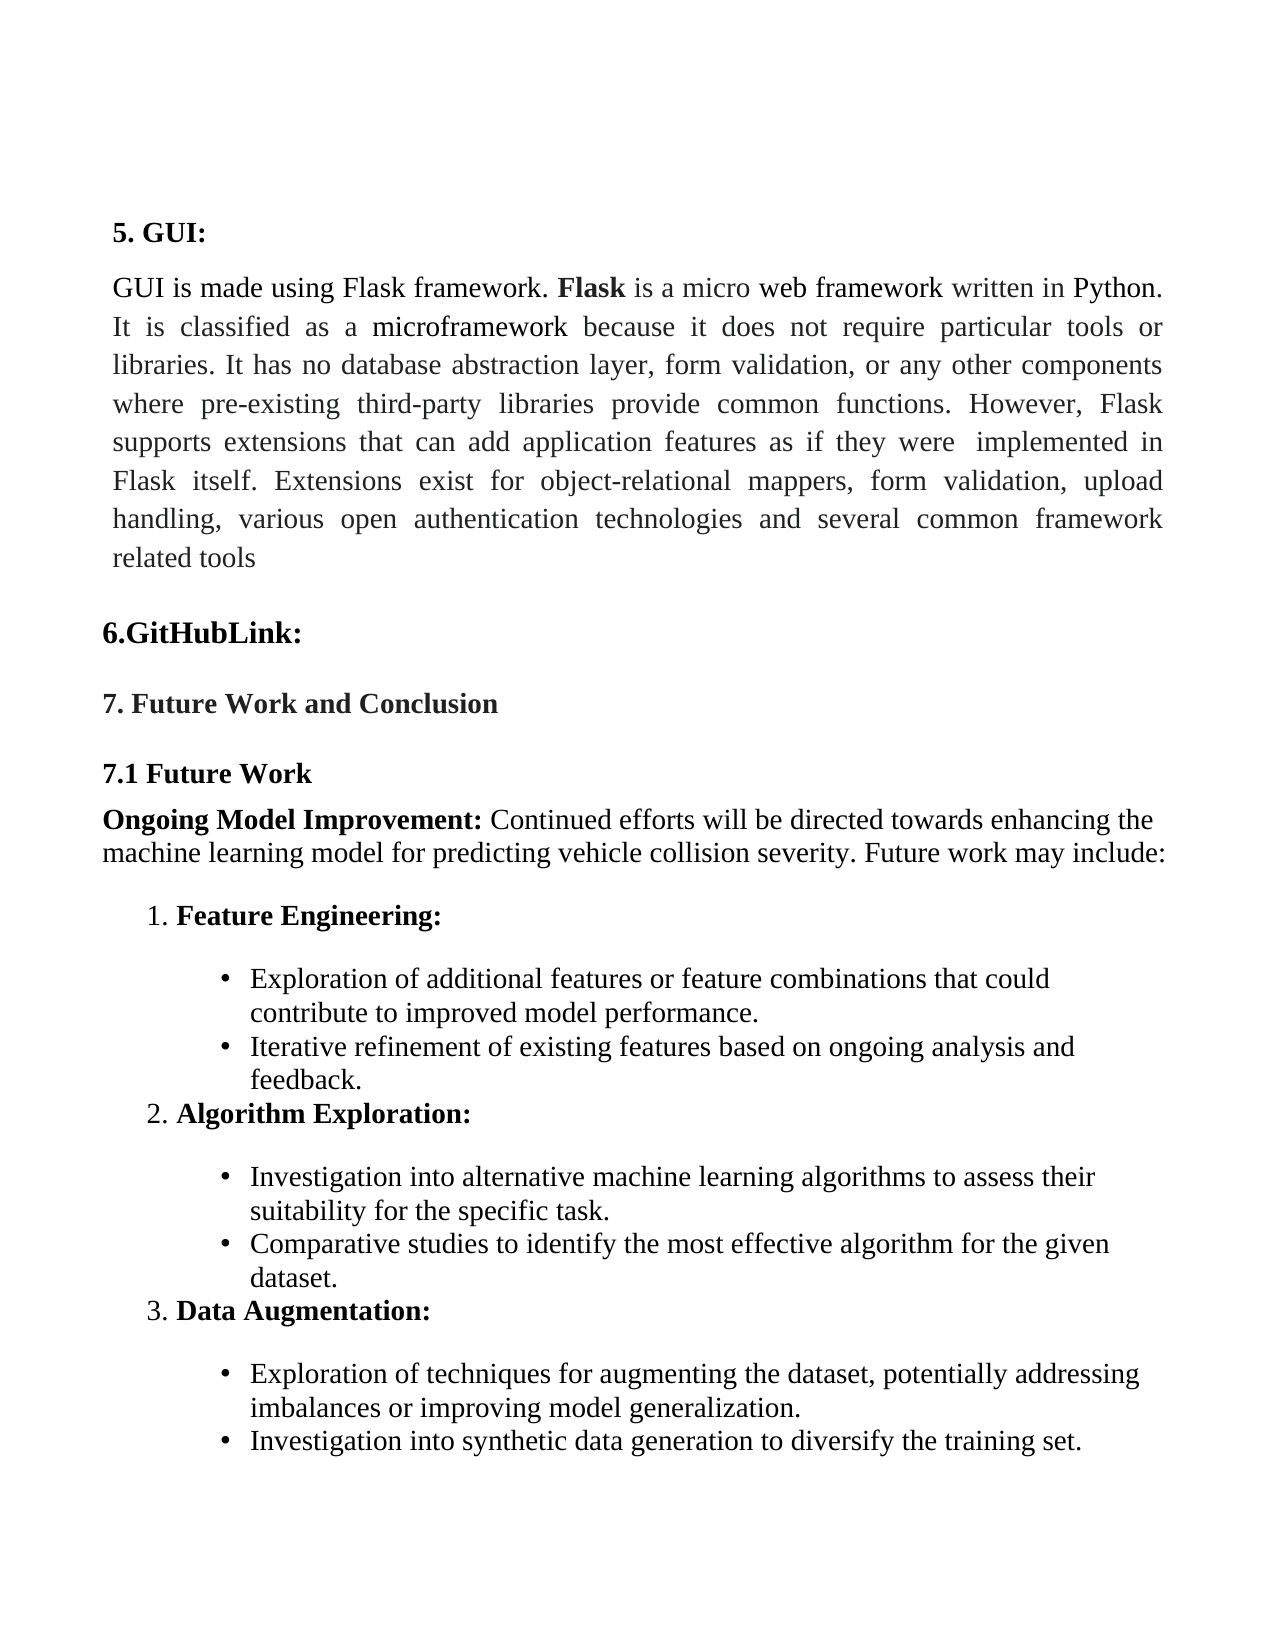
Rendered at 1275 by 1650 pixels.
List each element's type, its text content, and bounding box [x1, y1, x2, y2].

subtitle GUI: [112, 215, 1175, 248]
list Comparative studies to identify the most effective algorithm for the given dataset. [220, 1226, 1175, 1293]
list Algorithm Exploration: [146, 1096, 1175, 1129]
text GUI is made using Flask framework. Flask is a micro web framework written in Python. It is classified as a microframework because it does not require particular tools or libraries. It has no database abstraction layer, form validation, or any other components where pre-existing third-party libraries provide common functions. However, Flask supports extensions that can add application features as if they were implemented in Flask itself. Extensions exist for object-relational mappers, form validation, upload handling, various open authentication technologies and several common framework related tools [112, 270, 1163, 573]
text 6.GitHubLink: [102, 614, 1175, 650]
list Data Augmentation: [146, 1293, 1175, 1327]
list Iterative refinement of existing features based on ongoing analysis and feedback. [220, 1029, 1175, 1096]
text Ongoing Model Improvement: Continued efforts will be directed towards enhancing the machine learning model for predicting vehicle collision severity. Future work may include: [102, 802, 1175, 869]
list Feature Engineering: [146, 898, 1175, 932]
subtitle 7. Future Work and Conclusion [102, 686, 507, 719]
list Exploration of additional features or feature combinations that could contribute to improved model performance. [220, 962, 1175, 1029]
subtitle 7.1 Future Work [102, 756, 1175, 789]
list Exploration of techniques for augmenting the dataset, potentially addressing imbalances or improving model generalization. [220, 1356, 1175, 1423]
list Investigation into alternative machine learning algorithms to assess their suitability for the specific task. [220, 1159, 1175, 1226]
list Investigation into synthetic data generation to diversify the training set. [220, 1423, 1175, 1457]
